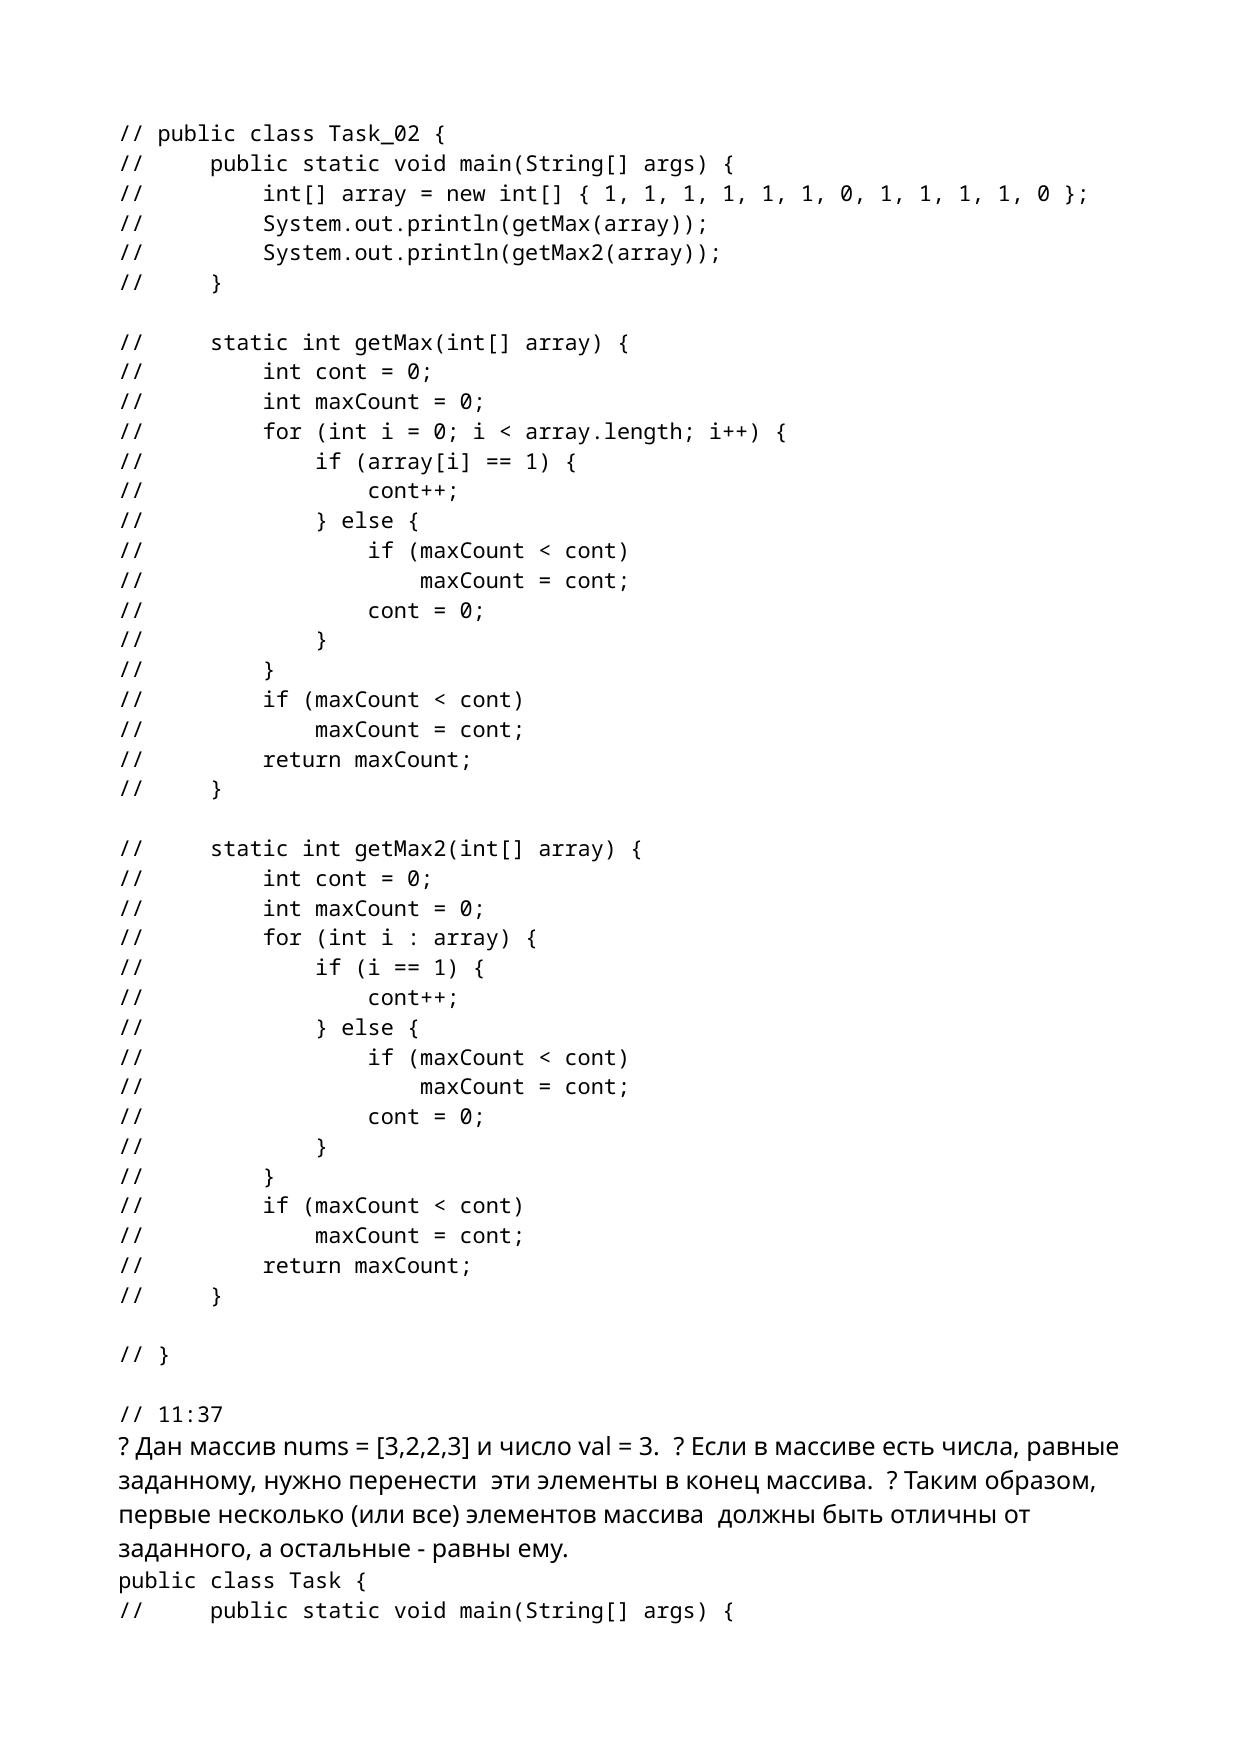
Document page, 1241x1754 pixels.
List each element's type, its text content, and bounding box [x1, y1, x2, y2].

text // 11:37 [118, 1399, 1122, 1428]
text // public class Task_02 { [118, 118, 1122, 148]
text // } [118, 267, 1122, 297]
text // cont = 0; [118, 595, 1122, 624]
text // } else { [118, 1012, 1122, 1041]
text // int cont = 0; [118, 356, 1122, 386]
text // public static void main(String[] args) { [118, 148, 1122, 178]
text // cont++; [118, 982, 1122, 1012]
text // for (int i = 0; i < array.length; i++) { [118, 416, 1122, 446]
text // maxCount = cont; [118, 1071, 1122, 1101]
text // if (maxCount < cont) [118, 1190, 1122, 1220]
text ? Дан массив nums = [3,2,2,3] и число val = 3. ? Если в массиве есть числа, равные заданному, нужно перенести эти элементы в конец массива. ? Таким образом, первые несколько (или все) элементов массива должны быть отличны от заданного, а остальные - равны ему. [118, 1428, 1122, 1565]
text // } [118, 1161, 1122, 1190]
text // int cont = 0; [118, 863, 1122, 892]
text // return maxCount; [118, 744, 1122, 773]
text // int maxCount = 0; [118, 386, 1122, 416]
text // } [118, 1131, 1122, 1161]
text // int maxCount = 0; [118, 892, 1122, 922]
text // for (int i : array) { [118, 922, 1122, 952]
text // maxCount = cont; [118, 565, 1122, 595]
text // if (array[i] == 1) { [118, 446, 1122, 476]
text // int[] array = new int[] { 1, 1, 1, 1, 1, 1, 0, 1, 1, 1, 1, 0 }; [118, 178, 1122, 207]
text // if (maxCount < cont) [118, 535, 1122, 565]
text // System.out.println(getMax2(array)); [118, 237, 1122, 267]
text // maxCount = cont; [118, 714, 1122, 744]
text // cont++; [118, 476, 1122, 505]
text // } else { [118, 505, 1122, 535]
text // if (maxCount < cont) [118, 1041, 1122, 1071]
text // return maxCount; [118, 1250, 1122, 1280]
text // cont = 0; [118, 1101, 1122, 1131]
text // } [118, 654, 1122, 684]
text public class Task { [118, 1565, 1122, 1594]
text // } [118, 624, 1122, 654]
text // maxCount = cont; [118, 1220, 1122, 1250]
text // if (i == 1) { [118, 952, 1122, 982]
text // public static void main(String[] args) { [118, 1594, 1122, 1624]
text // if (maxCount < cont) [118, 684, 1122, 714]
text // } [118, 1280, 1122, 1309]
text // } [118, 773, 1122, 803]
text // System.out.println(getMax(array)); [118, 207, 1122, 237]
text // } [118, 1339, 1122, 1369]
text // static int getMax(int[] array) { [118, 327, 1122, 356]
text // static int getMax2(int[] array) { [118, 833, 1122, 863]
